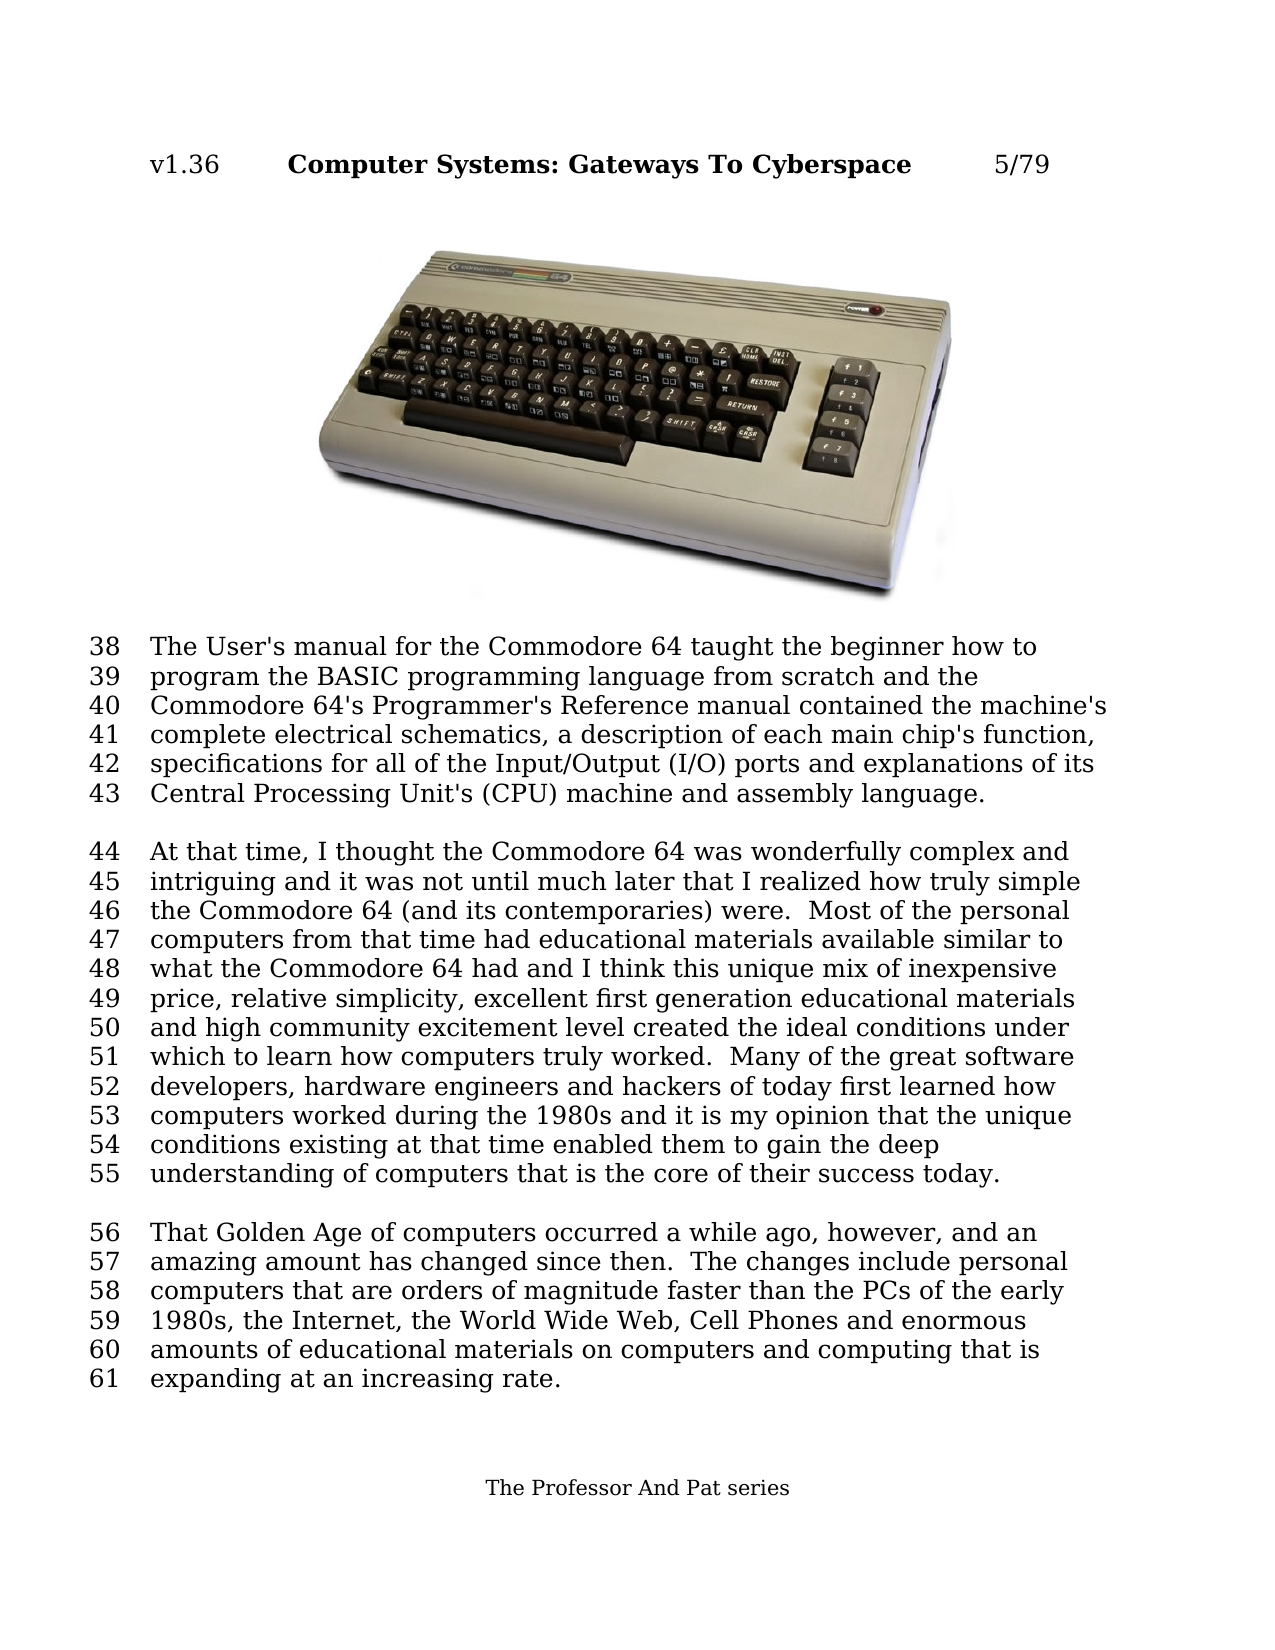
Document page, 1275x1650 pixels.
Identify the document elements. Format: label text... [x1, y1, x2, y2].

picture [303, 210, 972, 633]
text At that time, I thought the Commodore 64 was wonderfully complex and intriguing and it was not until much later that I realized how truly simple the Commodore 64 (and its contemporaries) were. Most of the personal computers from that time had educational materials available similar to what the Commodore 64 had and I think this unique mix of inexpensive price, relative simplicity, excellent first generation educational materials and high community excitement level created the ideal conditions under which to learn how computers truly worked. Many of the great software developers, hardware engineers and hackers of today first learned how computers worked during the 1980s and it is my opinion that the unique conditions existing at that time enabled them to gain the deep understanding of computers that is the core of their success today. [150, 837, 1125, 1189]
text That Golden Age of computers occurred a while ago, however, and an amazing amount has changed since then. The changes include personal computers that are orders of magnitude faster than the PCs of the early 1980s, the Internet, the World Wide Web, Cell Phones and enormous amounts of educational materials on computers and computing that is expanding at an increasing rate. [150, 1218, 1125, 1394]
text The User's manual for the Commodore 64 taught the beginner how to program the BASIC programming language from scratch and the Commodore 64's Programmer's Reference manual contained the machine's complete electrical schematics, a description of each main chip's function, specifications for all of the Input/Output (I/O) ports and explanations of its Central Processing Unit's (CPU) machine and assembly language. [150, 210, 1125, 808]
